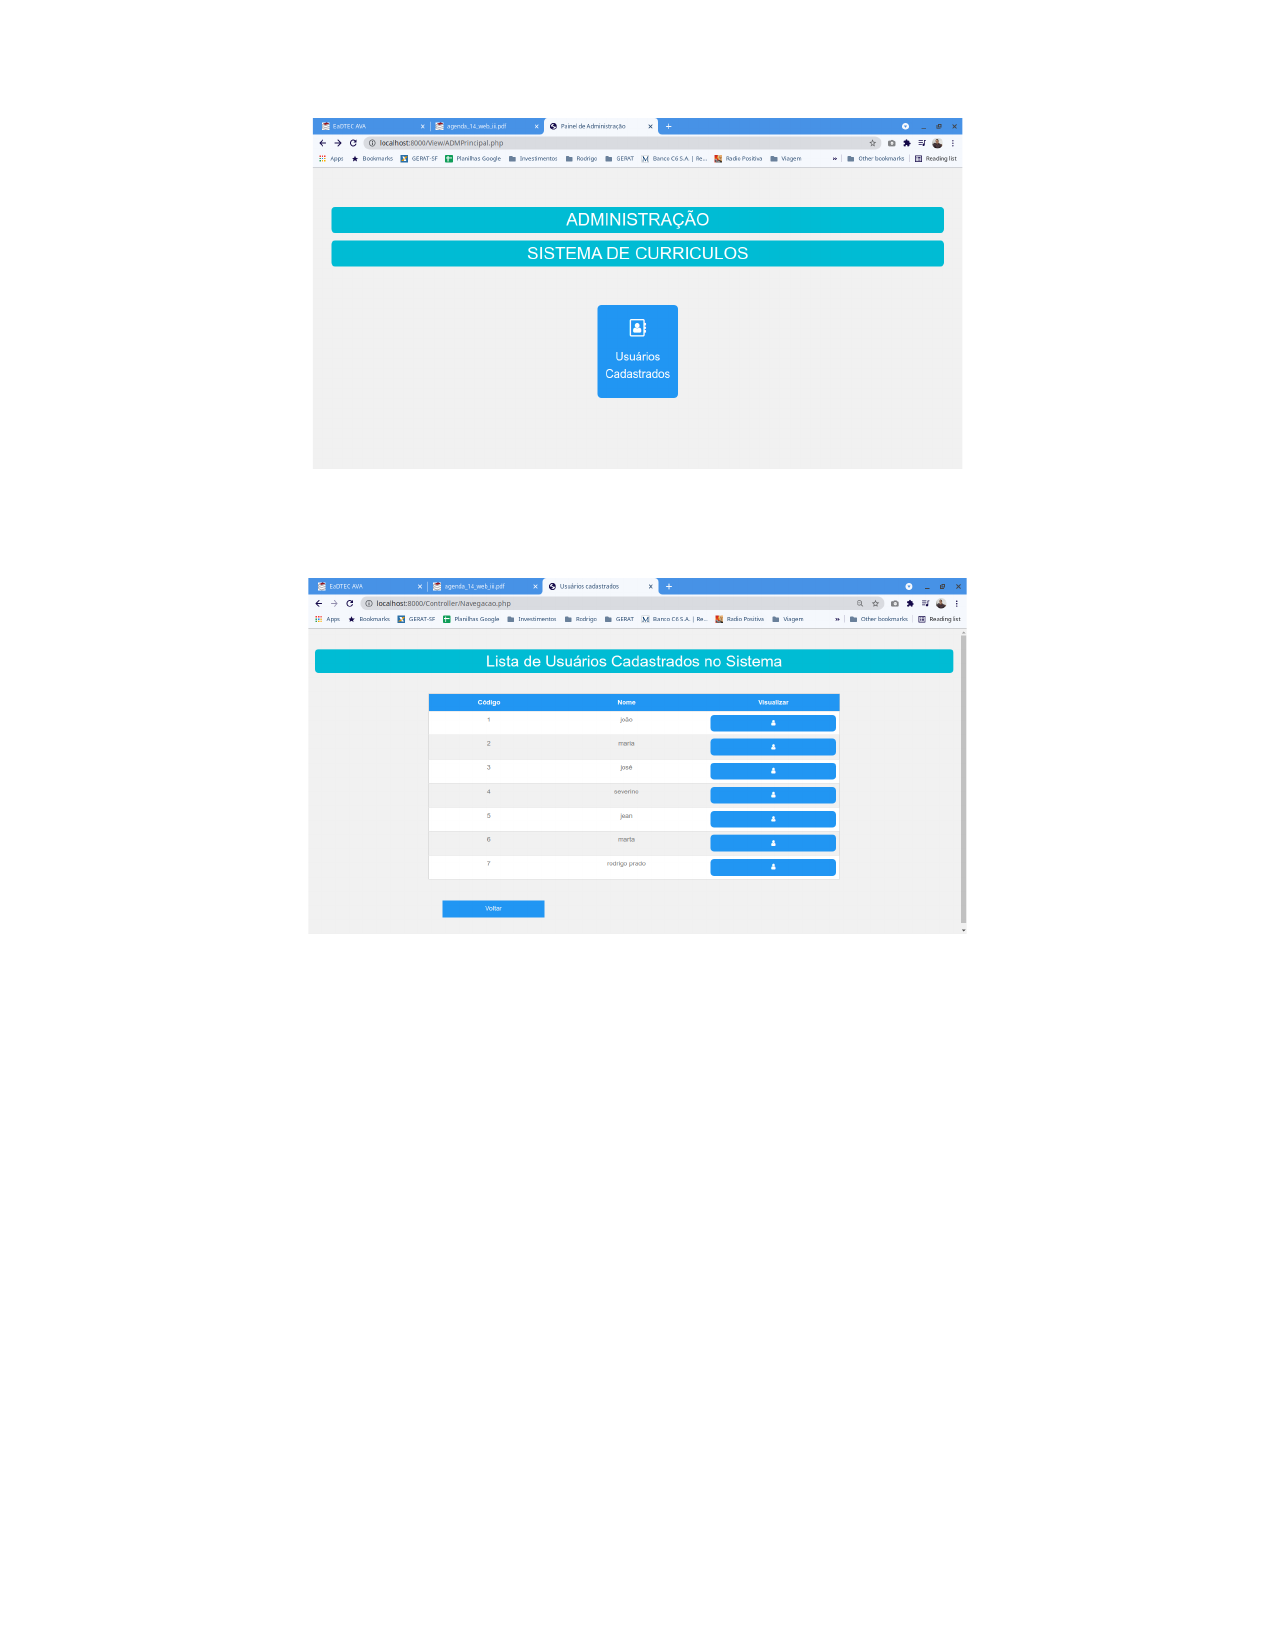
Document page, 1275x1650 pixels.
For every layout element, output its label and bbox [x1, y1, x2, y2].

picture [312, 118, 963, 469]
picture [308, 578, 967, 934]
